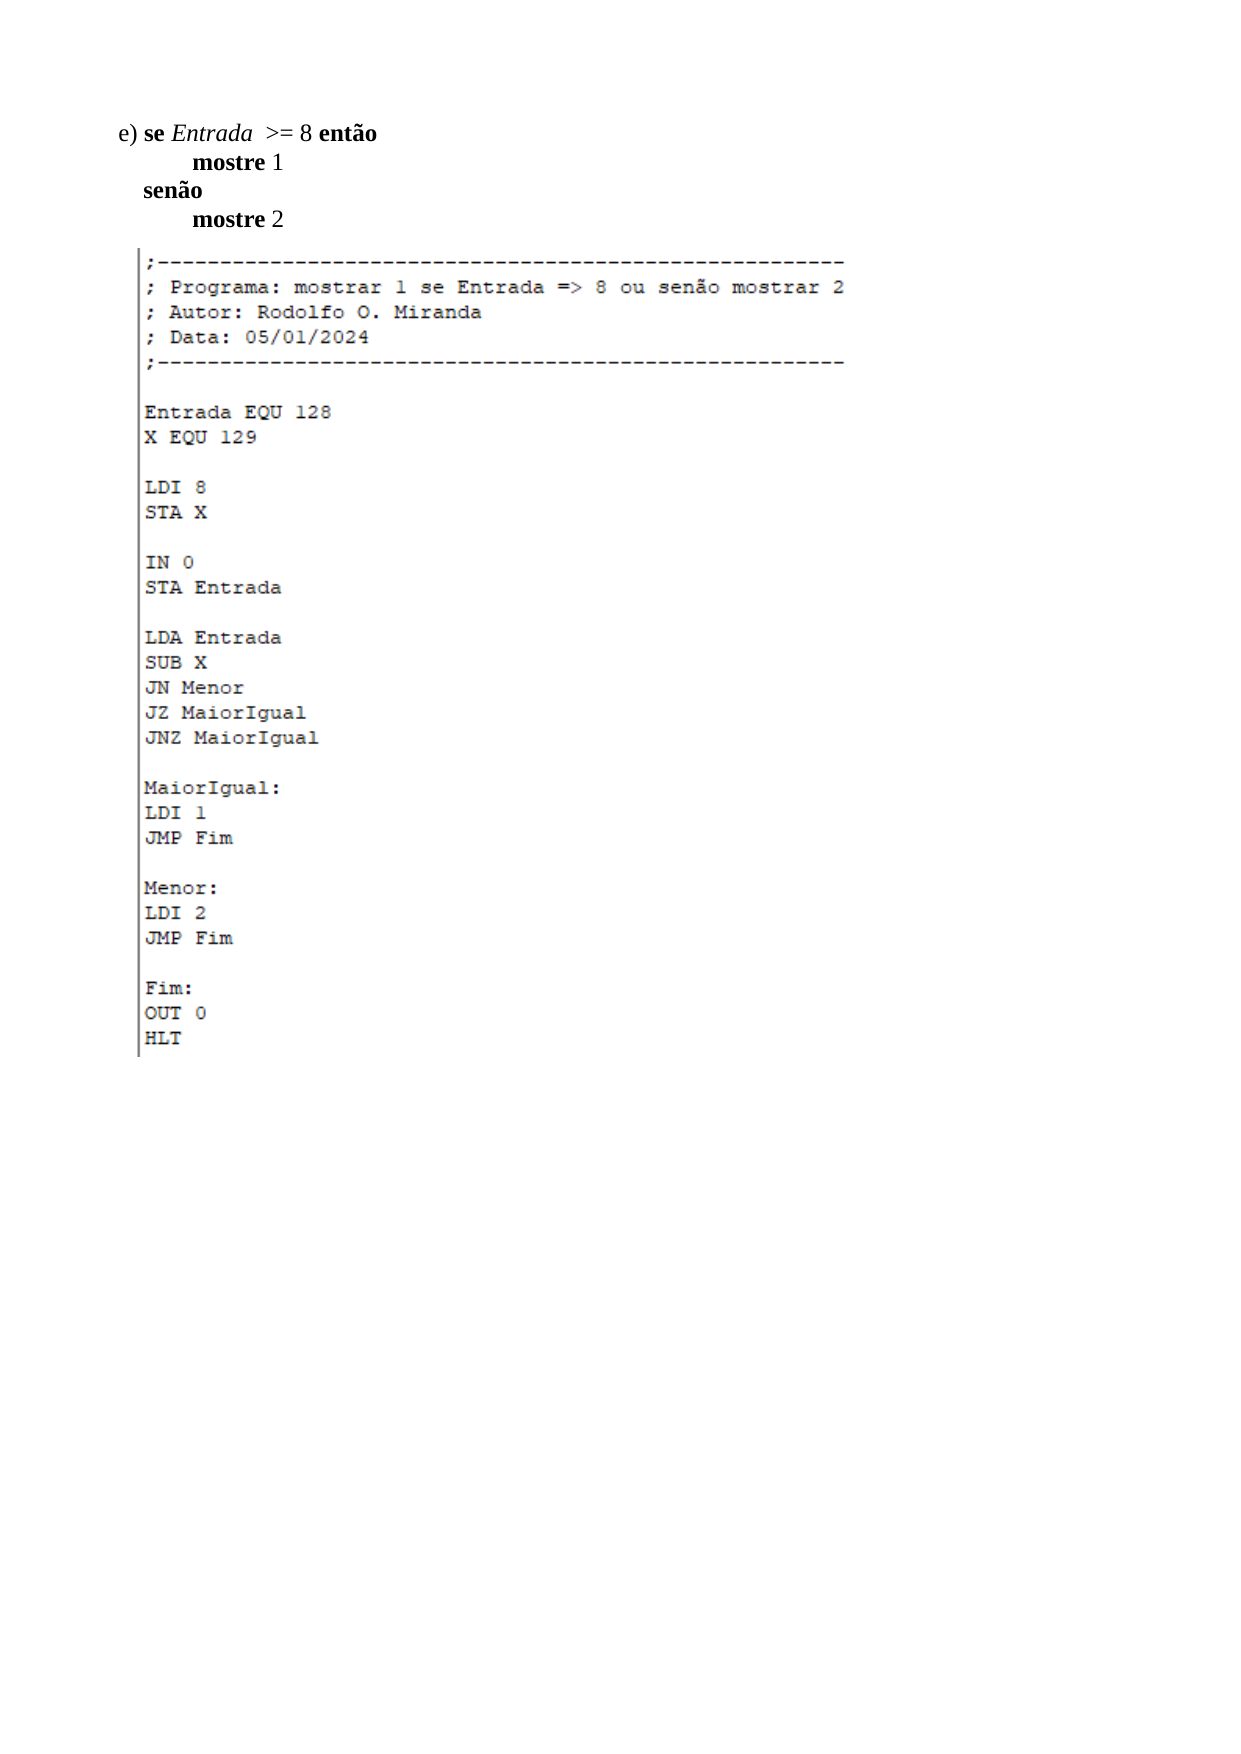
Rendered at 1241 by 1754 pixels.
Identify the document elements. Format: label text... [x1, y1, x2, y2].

text e) se Entrada >= 8 então mostre 1 senão mostre 2 [118, 118, 1122, 233]
picture [137, 248, 872, 1057]
